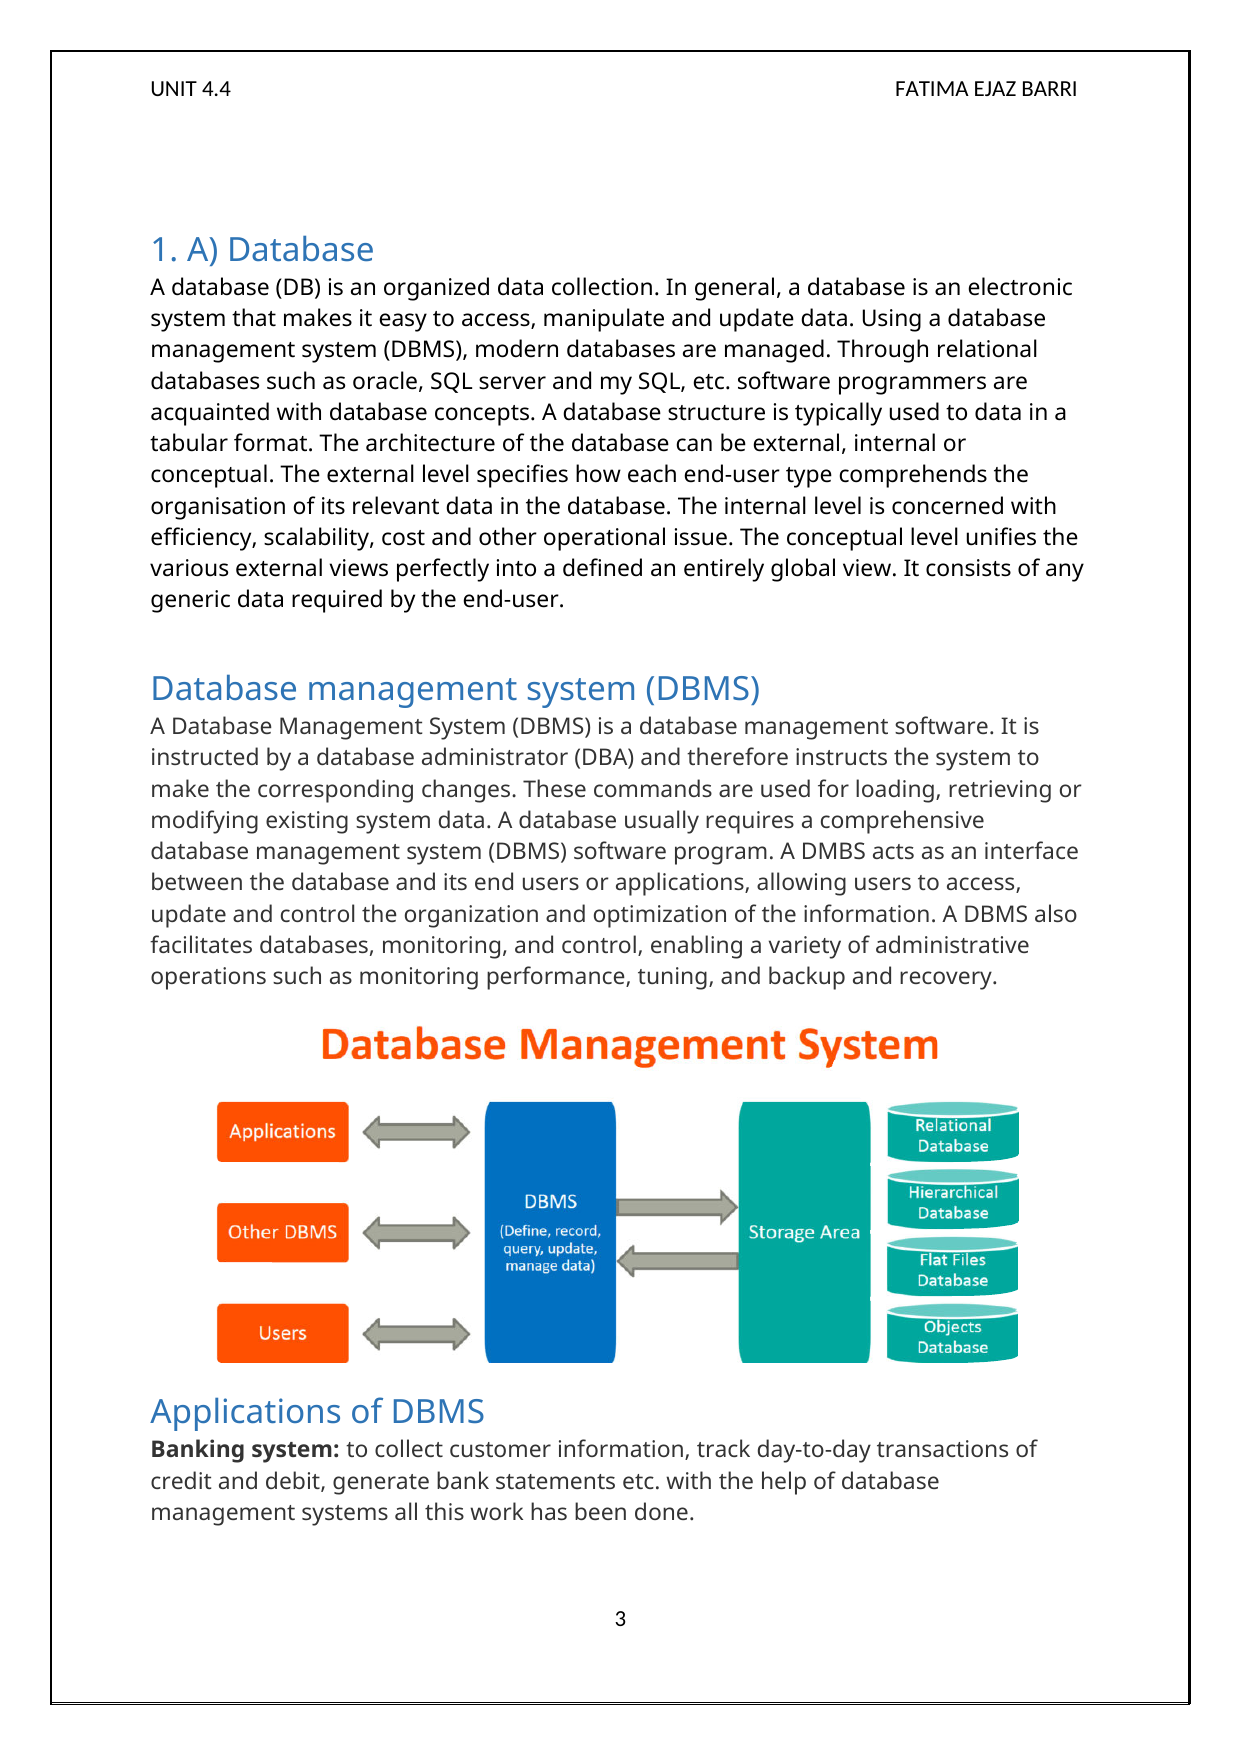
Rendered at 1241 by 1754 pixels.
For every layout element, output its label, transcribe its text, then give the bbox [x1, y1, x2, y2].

text Banking system: to collect customer information, track day-to-day transactions of credit and debit, generate bank statements etc. with the help of database management systems all this work has been done. [150, 1433, 1090, 1527]
subtitle Applications of DBMS [150, 1070, 1090, 1433]
subtitle Database management system (DBMS) [150, 664, 1090, 710]
subtitle 1. A) Database [150, 225, 1090, 271]
text A database (DB) is an organized data collection. In general, a database is an electronic system that makes it easy to access, manipulate and update data. Using a database management system (DBMS), modern databases are managed. Through relational databases such as oracle, SQL server and my SQL, etc. software programmers are acquainted with database concepts. A database structure is typically used to data in a tabular format. The architecture of the database can be external, internal or conceptual. The external level specifies how each end-user type comprehends the organisation of its relevant data in the database. The internal level is concerned with efficiency, scalability, cost and other operational issue. The conceptual level unifies the various external views perfectly into a defined an entirely global view. It consists of any generic data required by the end-user. [150, 271, 1090, 614]
text A Database Management System (DBMS) is a database management software. It is instructed by a database administrator (DBA) and therefore instructs the system to make the corresponding changes. These commands are used for loading, retrieving or modifying existing system data. A database usually requires a comprehensive database management system (DBMS) software program. A DMBS acts as an interface between the database and its end users or applications, allowing users to access, update and control the organization and optimization of the information. A DBMS also facilitates databases, monitoring, and control, enabling a variety of administrative operations such as monitoring performance, tuning, and backup and recovery. [150, 710, 1090, 1020]
